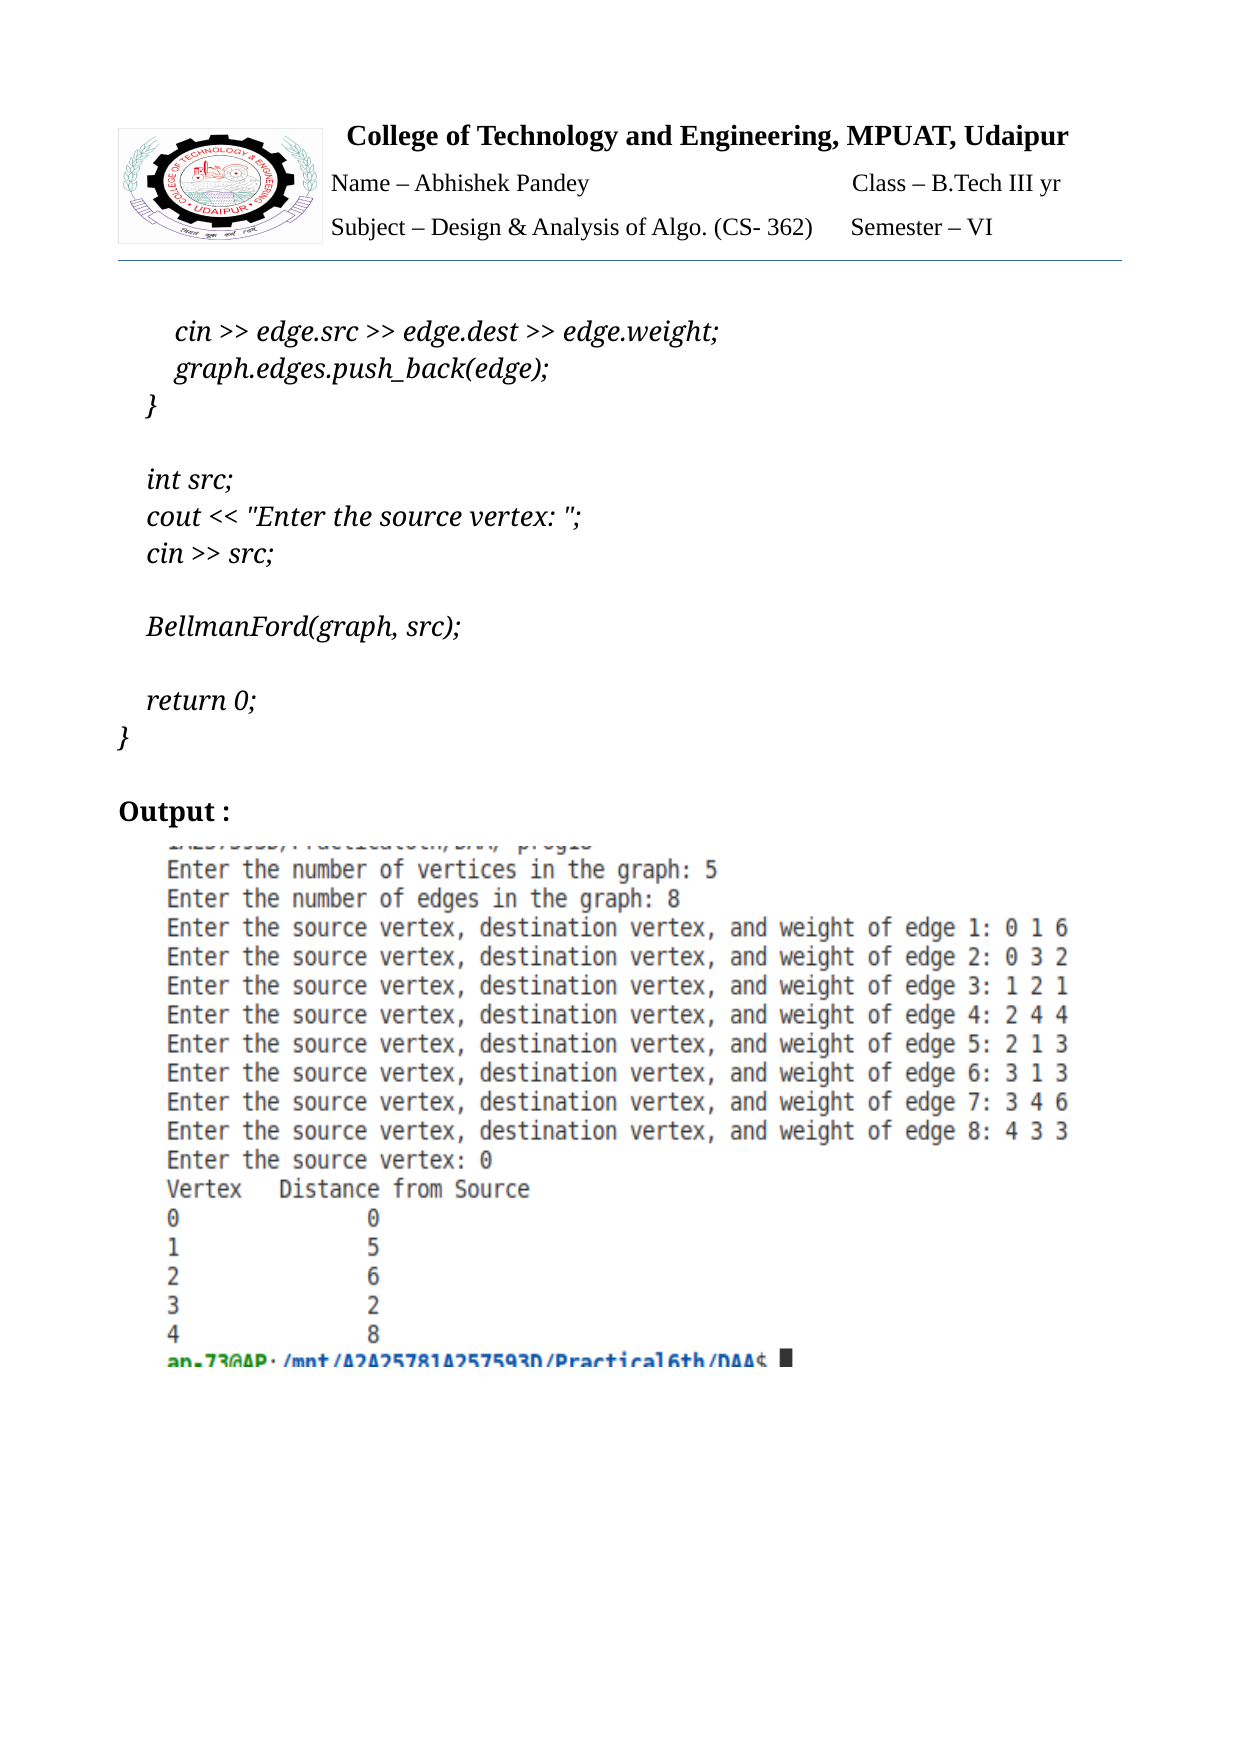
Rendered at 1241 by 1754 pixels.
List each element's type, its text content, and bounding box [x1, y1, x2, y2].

picture [159, 846, 1082, 1367]
text cout << "Enter the source vertex: "; [118, 497, 1122, 534]
text Output : [118, 792, 1122, 829]
text cin >> edge.src >> edge.dest >> edge.weight; [118, 313, 1122, 350]
text return 0; [118, 682, 1122, 718]
text cin >> src; [118, 534, 1122, 571]
text int src; [118, 460, 1122, 497]
text } [118, 387, 1122, 423]
picture [118, 128, 323, 244]
text BellmanFord(graph, src); [118, 608, 1122, 645]
text graph.edges.push_back(edge); [118, 350, 1122, 387]
text } [118, 718, 1122, 755]
